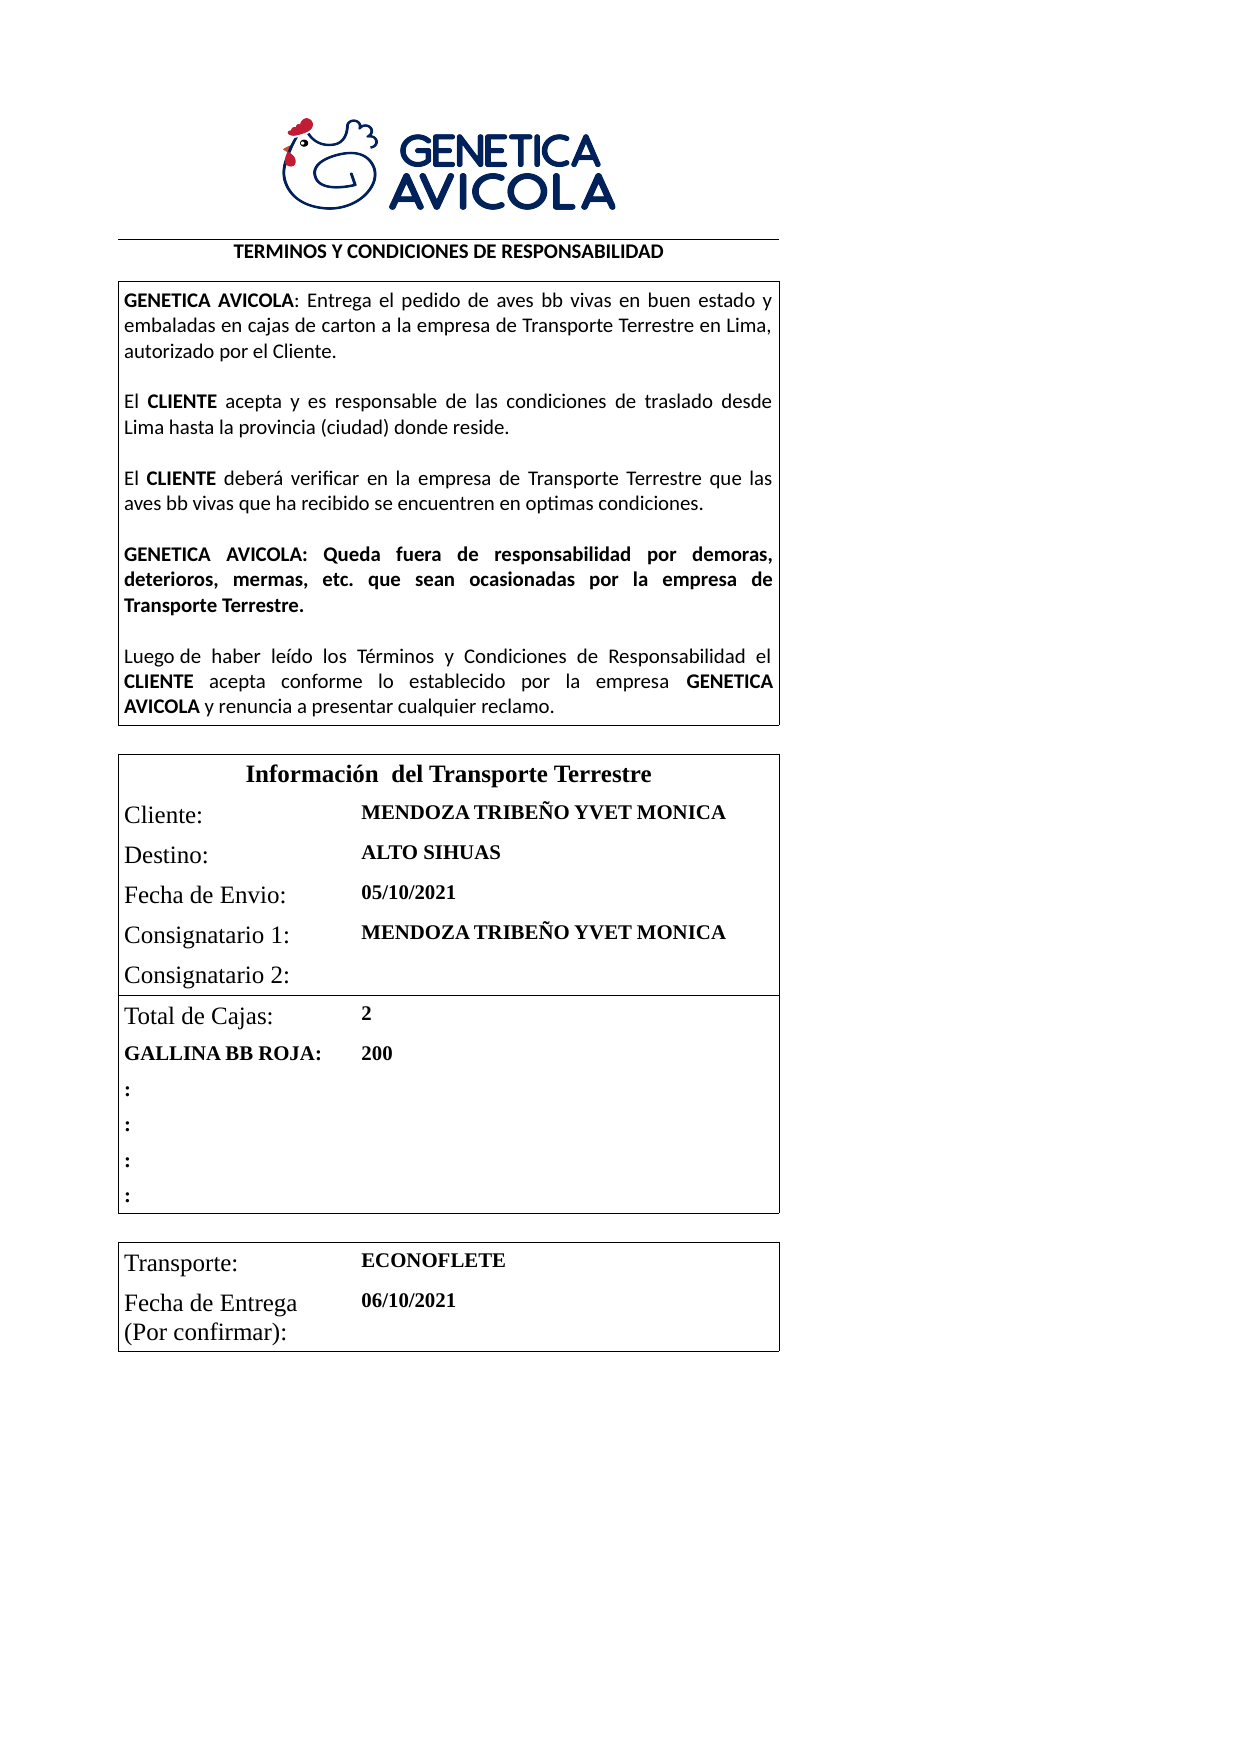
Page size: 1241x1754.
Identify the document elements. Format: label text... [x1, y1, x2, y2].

table_cell ECONOFLETE [356, 1243, 779, 1282]
table_cell [356, 1106, 779, 1142]
table_cell MENDOZA TRIBEÑO YVET MONICA [356, 915, 779, 955]
table_cell Consignatario 1: [119, 915, 356, 955]
table_cell Transporte: [119, 1243, 356, 1282]
table_cell [356, 1214, 779, 1242]
table_cell [356, 1178, 779, 1213]
table_cell GALLINA BB ROJA: [119, 1035, 356, 1071]
table_header Información del Transporte Terrestre [119, 755, 779, 794]
table_cell : [119, 1142, 356, 1177]
table_header TERMINOS Y CONDICIONES DE RESPONSABILIDAD [118, 240, 779, 281]
table_cell : [119, 1178, 356, 1213]
table_cell Fecha de Envio: [119, 874, 356, 914]
table_cell 200 [356, 1035, 779, 1071]
table_cell Total de Cajas: [119, 996, 356, 1035]
table_cell : [119, 1071, 356, 1106]
table_cell 06/10/2021 [356, 1282, 779, 1351]
table_cell [356, 1142, 779, 1177]
table_cell GENETICA AVICOLA: Entrega el pedido de aves bb vivas en buen estado y embaladas en cajas de carton a la empresa de Transporte Terrestre en Lima, autorizado por el Cliente. El CLIENTE acepta y es responsable de las condiciones de traslado desde Lima hasta la provincia (ciudad) donde reside. El CLIENTE deberá verificar en la empresa de Transporte Terrestre que las aves bb vivas que ha recibido se encuentren en optimas condiciones. GENETICA AVICOLA: Queda fuera de responsabilidad por demoras, deterioros, mermas, etc. que sean ocasionadas por la empresa de Transporte Terrestre. Luego de haber leído los Términos y Condiciones de Responsabilidad el CLIENTE acepta conforme lo establecido por la empresa GENETICA AVICOLA y renuncia a presentar cualquier reclamo. [119, 282, 779, 725]
table_cell : [119, 1106, 356, 1142]
table_cell MENDOZA TRIBEÑO YVET MONICA [356, 794, 779, 834]
table_cell Consignatario 2: [119, 955, 356, 995]
table_cell 2 [356, 996, 779, 1035]
table_cell [356, 955, 779, 995]
table_cell 05/10/2021 [356, 874, 779, 914]
picture [282, 118, 616, 210]
table_cell ALTO SIHUAS [356, 834, 779, 874]
table_cell Destino: [119, 834, 356, 874]
table_cell [118, 1214, 356, 1242]
table_cell Cliente: [119, 794, 356, 834]
table_cell Fecha de Entrega (Por confirmar): [119, 1282, 356, 1351]
table_cell [356, 1071, 779, 1106]
